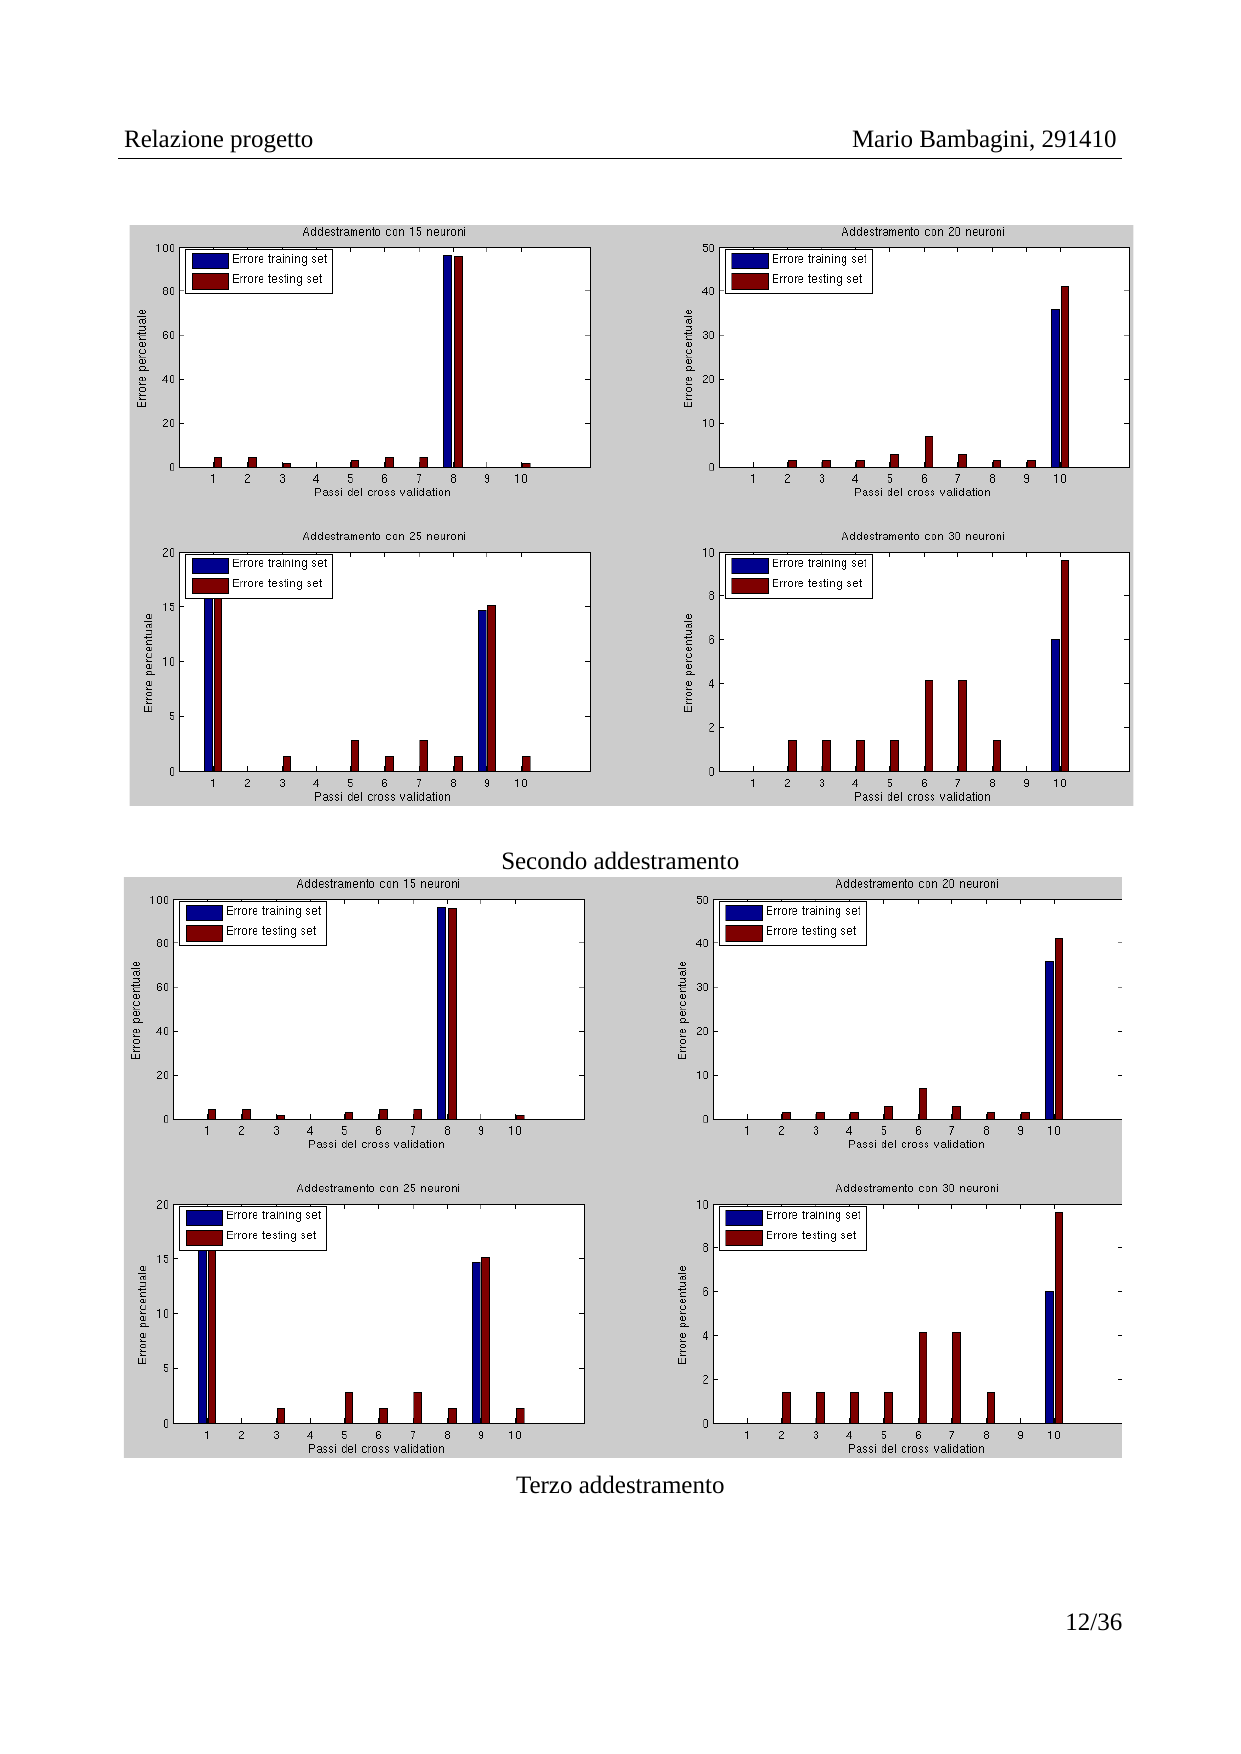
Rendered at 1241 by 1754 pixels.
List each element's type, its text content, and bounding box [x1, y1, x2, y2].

table_cell Terzo addestramento [118, 1464, 1122, 1504]
table_header [118, 217, 1122, 841]
picture [123, 875, 1122, 1459]
picture [129, 223, 1134, 807]
table_cell Secondo addestramento [118, 841, 1122, 1464]
